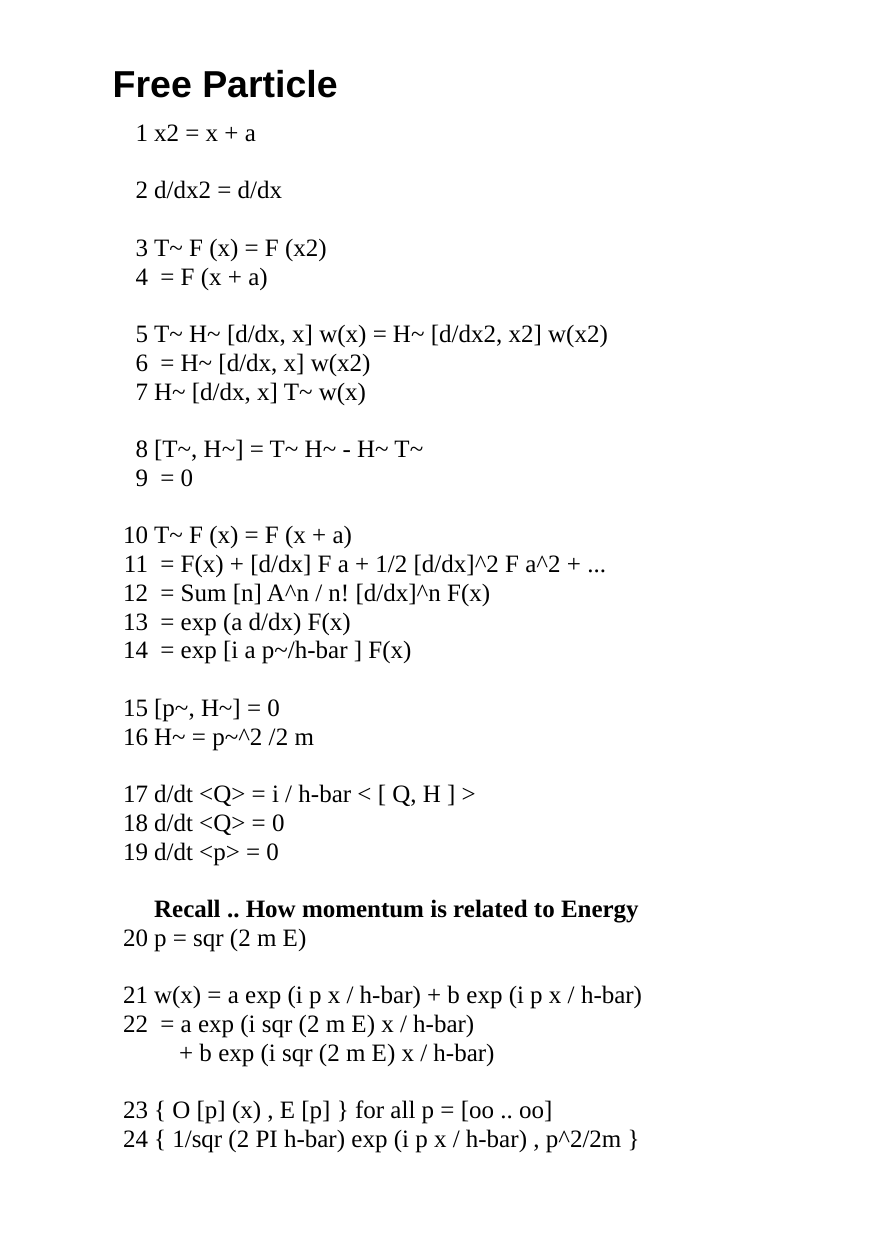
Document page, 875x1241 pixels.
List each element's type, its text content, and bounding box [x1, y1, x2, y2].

table_cell [T~, H~] = T~ H~ - H~ T~ [151, 434, 809, 463]
table_cell [106, 952, 151, 981]
table_cell 18 [106, 808, 151, 837]
table_cell d/dt <p> = 0 [151, 837, 809, 866]
table_cell d/dt <Q> = 0 [151, 808, 809, 837]
table_cell = F (x + a) [151, 262, 809, 291]
table_cell [106, 147, 151, 176]
table_cell 20 [106, 923, 151, 952]
table_cell [106, 204, 151, 233]
table_cell [151, 406, 809, 434]
table_cell 11 [106, 549, 151, 578]
subtitle Free Particle [112, 62, 837, 106]
table_cell T~ F (x) = F (x2) [151, 233, 809, 262]
table_cell 22 [106, 1009, 151, 1067]
table_cell 5 [106, 319, 151, 348]
table_cell [151, 291, 809, 319]
table_cell 15 [106, 693, 151, 722]
table_cell { O [p] (x) , E [p] } for all p = [oo .. oo] [151, 1096, 809, 1124]
table_cell [106, 492, 151, 521]
table_cell = Sum [n] A^n / n! [d/dx]^n F(x) [151, 578, 809, 607]
table_cell 16 [106, 722, 151, 751]
table_cell 8 [106, 434, 151, 463]
table_cell = a exp (i sqr (2 m E) x / h-bar) + b exp (i sqr (2 m E) x / h-bar) [151, 1009, 809, 1067]
table_cell 7 [106, 377, 151, 406]
table_cell 6 [106, 348, 151, 377]
table_cell [151, 664, 809, 693]
table_cell = H~ [d/dx, x] w(x2) [151, 348, 809, 377]
table_cell Recall .. How momentum is related to Energy [151, 894, 809, 923]
table_cell 9 [106, 463, 151, 492]
table_cell H~ = p~^2 /2 m [151, 722, 809, 751]
table_header x2 = x + a [151, 118, 809, 147]
table_cell p = sqr (2 m E) [151, 923, 809, 952]
table_cell = F(x) + [d/dx] F a + 1/2 [d/dx]^2 F a^2 + ... [151, 549, 809, 578]
table_cell [106, 866, 151, 894]
table_cell { 1/sqr (2 PI h-bar) exp (i p x / h-bar) , p^2/2m } [151, 1124, 809, 1153]
table_cell [151, 1153, 809, 1182]
table_cell [p~, H~] = 0 [151, 693, 809, 722]
table_cell [151, 204, 809, 233]
table_cell [106, 664, 151, 693]
table_cell 24 [106, 1124, 151, 1153]
table_cell [106, 1067, 151, 1096]
table_cell 12 [106, 578, 151, 607]
table_cell [151, 147, 809, 176]
table_cell [151, 751, 809, 779]
table_cell 13 [106, 607, 151, 636]
table_cell 21 [106, 981, 151, 1009]
table_cell = 0 [151, 463, 809, 492]
table_cell T~ H~ [d/dx, x] w(x) = H~ [d/dx2, x2] w(x2) [151, 319, 809, 348]
table_cell [106, 291, 151, 319]
table_cell = exp [i a p~/h-bar ] F(x) [151, 636, 809, 664]
table_cell [151, 492, 809, 521]
table_cell [106, 406, 151, 434]
table_cell 4 [106, 262, 151, 291]
table_cell = exp (a d/dx) F(x) [151, 607, 809, 636]
table_cell w(x) = a exp (i p x / h-bar) + b exp (i p x / h-bar) [151, 981, 809, 1009]
table_cell 19 [106, 837, 151, 866]
table_cell 14 [106, 636, 151, 664]
table_cell 2 [106, 176, 151, 204]
table_cell 10 [106, 521, 151, 549]
table_cell d/dt <Q> = i / h-bar < [ Q, H ] > [151, 779, 809, 808]
table_cell 23 [106, 1096, 151, 1124]
table_cell [151, 1067, 809, 1096]
table_cell [151, 952, 809, 981]
table_cell [151, 866, 809, 894]
table_cell 3 [106, 233, 151, 262]
table_cell H~ [d/dx, x] T~ w(x) [151, 377, 809, 406]
table_cell [106, 751, 151, 779]
table_cell T~ F (x) = F (x + a) [151, 521, 809, 549]
table_cell d/dx2 = d/dx [151, 176, 809, 204]
table_header 1 [106, 118, 151, 147]
table_cell [106, 894, 151, 923]
table_cell 17 [106, 779, 151, 808]
table_cell [106, 1153, 151, 1182]
